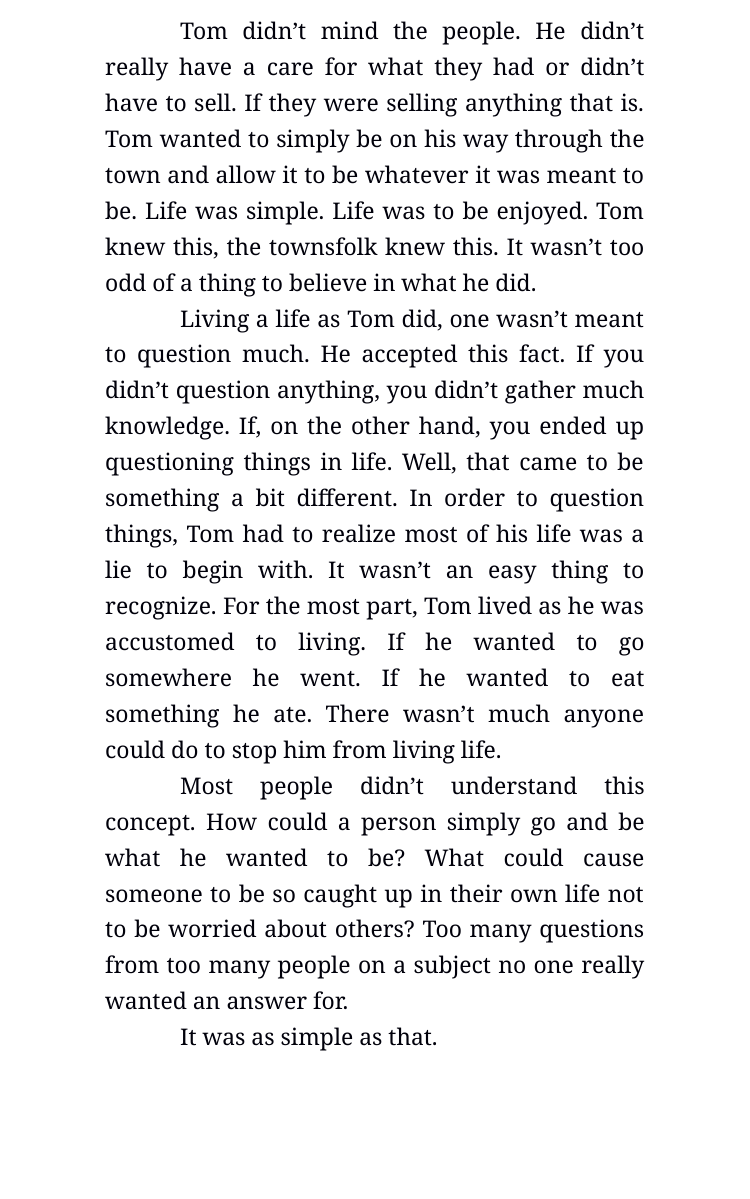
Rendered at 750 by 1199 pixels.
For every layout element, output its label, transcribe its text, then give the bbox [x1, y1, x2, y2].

text Tom didn’t mind the people. He didn’t really have a care for what they had or didn’t have to sell. If they were selling anything that is. Tom wanted to simply be on his way through the town and allow it to be whatever it was meant to be. Life was simple. Life was to be enjoyed. Tom knew this, the townsfolk knew this. It wasn’t too odd of a thing to believe in what he did. [105, 15, 645, 298]
text Most people didn’t understand this concept. How could a person simply go and be what he wanted to be? What could cause someone to be so caught up in their own life not to be worried about others? Too many questions from too many people on a subject no one really wanted an answer for. [105, 770, 645, 1017]
text Living a life as Tom did, one wasn’t meant to question much. He accepted this fact. If you didn’t question anything, you didn’t gather much knowledge. If, on the other hand, you ended up questioning things in life. Well, that came to be something a bit different. In order to question things, Tom had to realize most of his life was a lie to begin with. It wasn’t an easy thing to recognize. For the most part, Tom lived as he was accustomed to living. If he wanted to go somewhere he went. If he wanted to eat something he ate. There wasn’t much anyone could do to stop him from living life. [105, 302, 645, 765]
text It was as simple as that. [105, 1021, 645, 1052]
